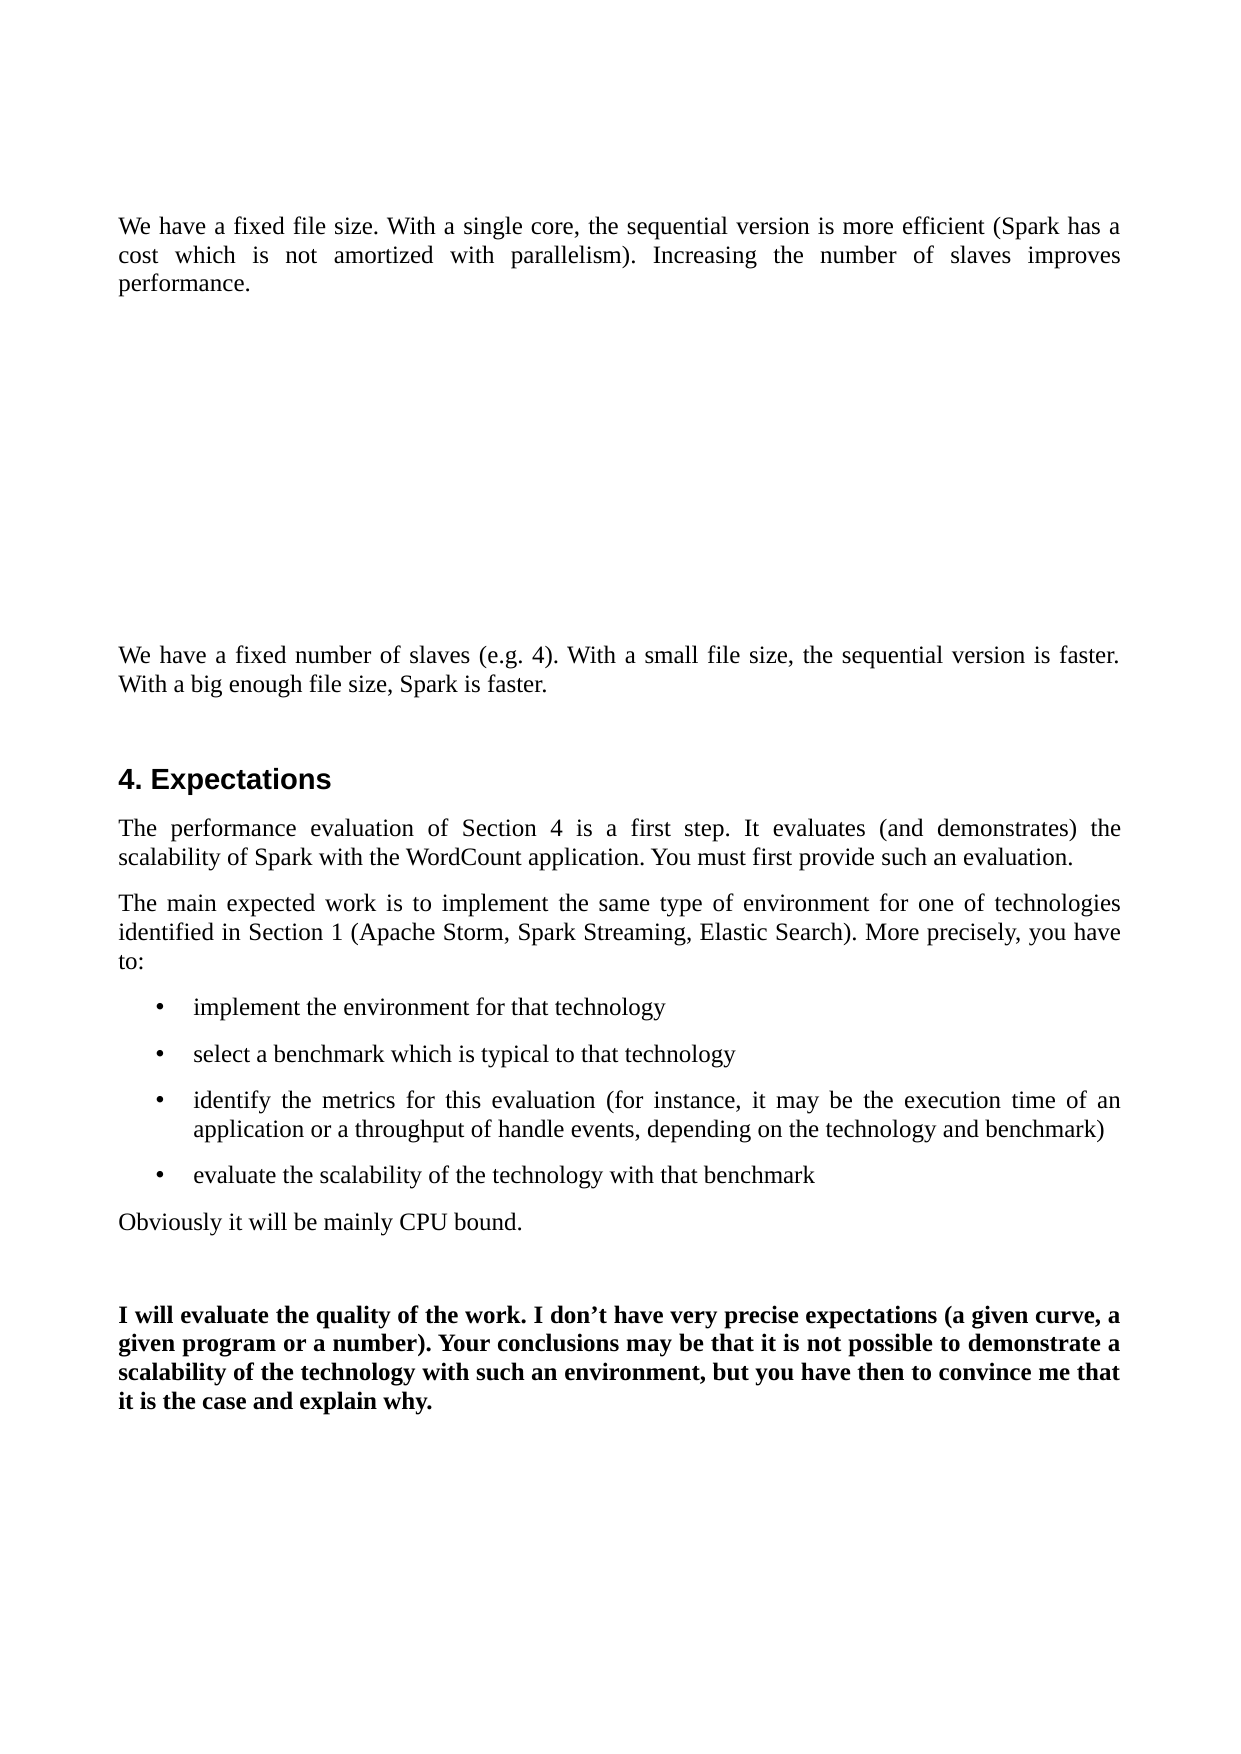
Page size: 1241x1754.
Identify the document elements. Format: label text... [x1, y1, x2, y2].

text Obviously it will be mainly CPU bound. [118, 1207, 1122, 1236]
text I will evaluate the quality of the work. I don’t have very precise expectations (a given curve, a given program or a number). Your conclusions may be that it is not possible to demonstrate a scalability of the technology with such an environment, but you have then to convince me that it is the case and explain why. [118, 1300, 1122, 1415]
list implement the environment for that technology [156, 992, 1122, 1021]
subtitle 4. Expectations [118, 762, 1122, 795]
text We have a fixed number of slaves (e.g. 4). With a small file size, the sequential version is faster. With a big enough file size, Spark is faster. [118, 640, 1122, 698]
text The main expected work is to implement the same type of environment for one of technologies identified in Section 1 (Apache Storm, Spark Streaming, Elastic Search). More precisely, you have to: [118, 888, 1122, 974]
text We have a fixed file size. With a single core, the sequential version is more efficient (Spark has a cost which is not amortized with parallelism). Increasing the number of slaves improves performance. [118, 211, 1122, 297]
list evaluate the scalability of the technology with that benchmark [156, 1160, 1122, 1189]
text The performance evaluation of Section 4 is a first step. It evaluates (and demonstrates) the scalability of Spark with the WordCount application. You must first provide such an evaluation. [118, 813, 1122, 871]
list select a benchmark which is typical to that technology [156, 1039, 1122, 1067]
list identify the metrics for this evaluation (for instance, it may be the execution time of an application or a throughput of handle events, depending on the technology and benchmark) [156, 1085, 1122, 1143]
